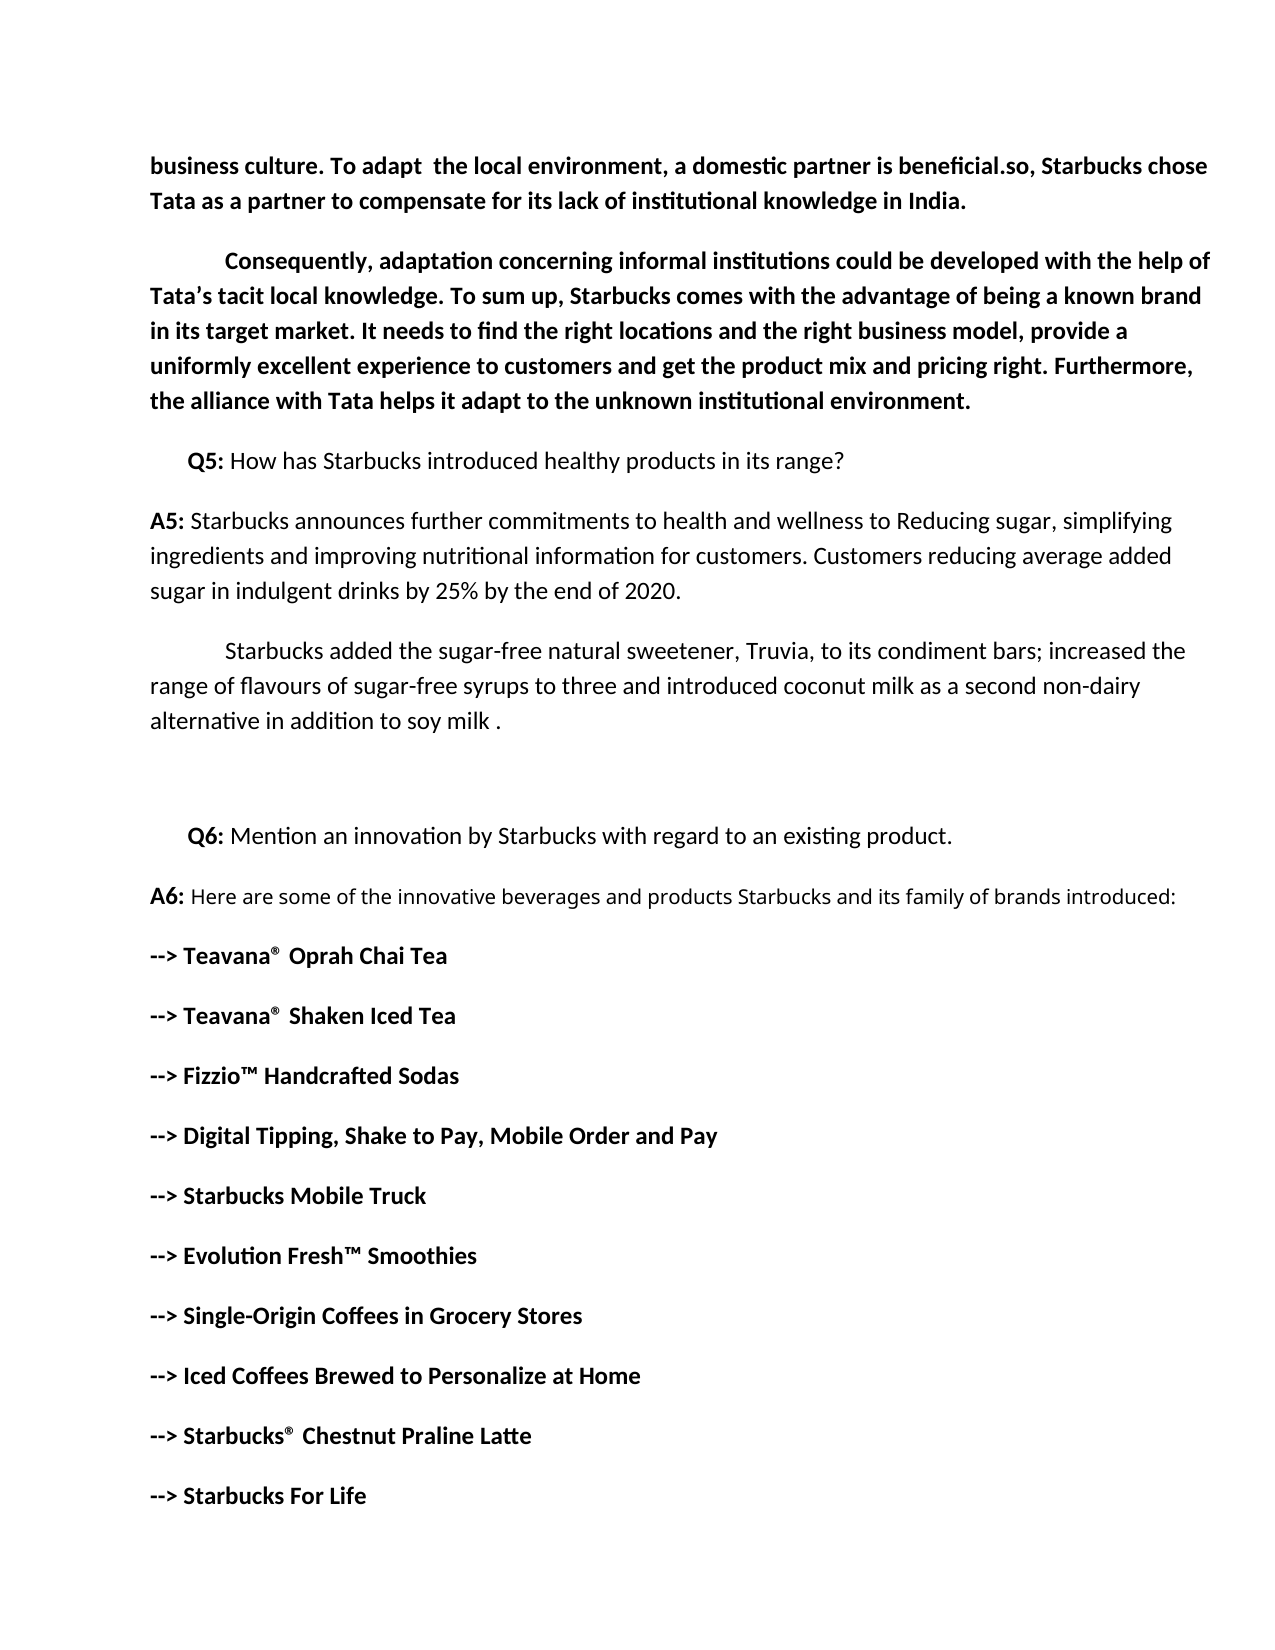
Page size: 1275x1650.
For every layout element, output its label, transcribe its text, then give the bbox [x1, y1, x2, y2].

text --> Iced Coffees Brewed to Personalize at Home [150, 1360, 1224, 1391]
text --> Teavana® Shaken Iced Tea [150, 1000, 1224, 1031]
text --> Digital Tipping, Shake to Pay, Mobile Order and Pay [150, 1120, 1224, 1151]
subtitle --> Teavana® Oprah Chai Tea [150, 940, 1224, 971]
text Q6: Mention an innovation by Starbucks with regard to an existing product. [187, 820, 1224, 851]
text Consequently, adaptation concerning informal institutions could be developed with the help of Tata’s tacit local knowledge. To sum up, Starbucks comes with the advantage of being a known brand in its target market. It needs to find the right locations and the right business model, provide a uniformly excellent experience to customers and get the product mix and pricing right. Furthermore, the alliance with Tata helps it adapt to the unknown institutional environment. [150, 245, 1224, 416]
text --> Evolution Fresh™ Smoothies [150, 1240, 1224, 1271]
text --> Starbucks® Chestnut Praline Latte [150, 1420, 1224, 1451]
text --> Single-Origin Coffees in Grocery Stores [150, 1300, 1224, 1331]
text --> Starbucks Mobile Truck [150, 1180, 1224, 1211]
text A6: Here are some of the innovative beverages and products Starbucks and its family of brands introduced: [150, 880, 1224, 911]
text business culture. To adapt the local environment, a domestic partner is beneficial.so, Starbucks chose Tata as a partner to compensate for its lack of institutional knowledge in India. [150, 150, 1224, 216]
text --> Fizzio™ Handcrafted Sodas [150, 1060, 1224, 1091]
text --> Starbucks For Life [150, 1480, 1224, 1511]
text Q5: How has Starbucks introduced healthy products in its range? [187, 445, 1224, 476]
text Starbucks added the sugar-free natural sweetener, Truvia, to its condiment bars; increased the range of flavours of sugar-free syrups to three and introduced coconut milk as a second non-dairy alternative in addition to soy milk . [150, 635, 1224, 736]
text A5: Starbucks announces further commitments to health and wellness to Reducing sugar, simplifying ingredients and improving nutritional information for customers. Customers reducing average added sugar in indulgent drinks by 25% by the end of 2020. [150, 505, 1224, 606]
